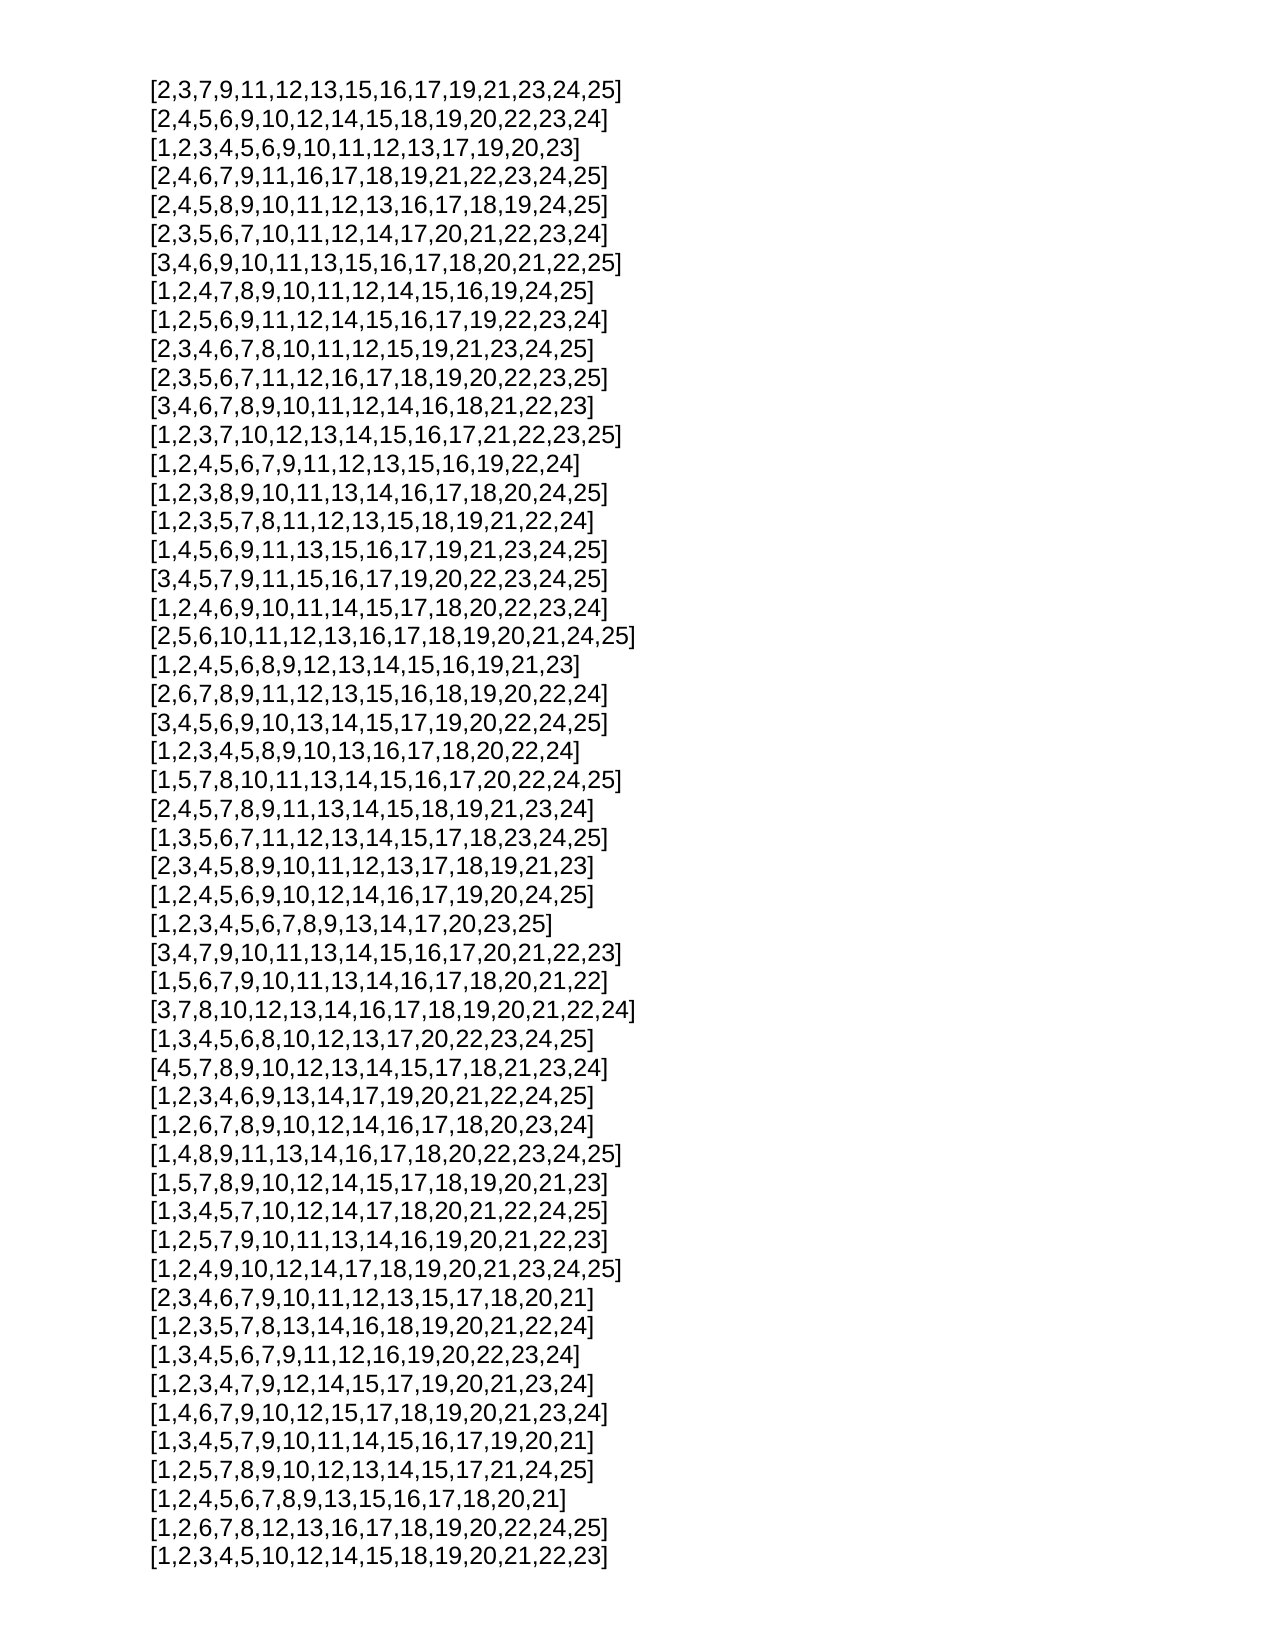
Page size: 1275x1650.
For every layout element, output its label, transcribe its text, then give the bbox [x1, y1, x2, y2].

text [1,2,3,4,5,6,9,10,11,12,13,17,19,20,23] [150, 132, 1125, 161]
text [1,2,6,7,8,9,10,12,14,16,17,18,20,23,24] [150, 1110, 1125, 1139]
text [2,5,6,10,11,12,13,16,17,18,19,20,21,24,25] [150, 621, 1125, 650]
text [1,2,4,5,6,9,10,12,14,16,17,19,20,24,25] [150, 880, 1125, 909]
text [1,2,3,5,7,8,13,14,16,18,19,20,21,22,24] [150, 1311, 1125, 1340]
text [2,3,7,9,11,12,13,15,16,17,19,21,23,24,25] [150, 75, 1125, 104]
text [1,2,3,4,6,9,13,14,17,19,20,21,22,24,25] [150, 1081, 1125, 1110]
text [1,4,6,7,9,10,12,15,17,18,19,20,21,23,24] [150, 1397, 1125, 1426]
text [1,4,5,6,9,11,13,15,16,17,19,21,23,24,25] [150, 535, 1125, 564]
text [2,4,5,8,9,10,11,12,13,16,17,18,19,24,25] [150, 190, 1125, 219]
text [1,3,4,5,6,7,9,11,12,16,19,20,22,23,24] [150, 1340, 1125, 1369]
text [1,5,7,8,10,11,13,14,15,16,17,20,22,24,25] [150, 765, 1125, 794]
text [2,6,7,8,9,11,12,13,15,16,18,19,20,22,24] [150, 679, 1125, 707]
text [2,4,5,7,8,9,11,13,14,15,18,19,21,23,24] [150, 794, 1125, 822]
text [1,5,6,7,9,10,11,13,14,16,17,18,20,21,22] [150, 966, 1125, 995]
text [2,4,6,7,9,11,16,17,18,19,21,22,23,24,25] [150, 161, 1125, 190]
text [1,3,4,5,6,8,10,12,13,17,20,22,23,24,25] [150, 1024, 1125, 1052]
text [2,3,5,6,7,11,12,16,17,18,19,20,22,23,25] [150, 362, 1125, 391]
text [1,2,3,8,9,10,11,13,14,16,17,18,20,24,25] [150, 477, 1125, 506]
text [3,4,6,7,8,9,10,11,12,14,16,18,21,22,23] [150, 391, 1125, 420]
text [3,4,5,7,9,11,15,16,17,19,20,22,23,24,25] [150, 564, 1125, 592]
text [1,2,4,5,6,7,8,9,13,15,16,17,18,20,21] [150, 1484, 1125, 1512]
text [1,2,4,6,9,10,11,14,15,17,18,20,22,23,24] [150, 592, 1125, 621]
text [1,2,3,4,5,8,9,10,13,16,17,18,20,22,24] [150, 736, 1125, 765]
text [1,2,5,7,8,9,10,12,13,14,15,17,21,24,25] [150, 1455, 1125, 1484]
text [1,5,7,8,9,10,12,14,15,17,18,19,20,21,23] [150, 1167, 1125, 1196]
text [1,2,6,7,8,12,13,16,17,18,19,20,22,24,25] [150, 1512, 1125, 1541]
text [1,2,3,4,5,6,7,8,9,13,14,17,20,23,25] [150, 909, 1125, 937]
text [1,2,4,5,6,7,9,11,12,13,15,16,19,22,24] [150, 449, 1125, 477]
text [1,2,4,5,6,8,9,12,13,14,15,16,19,21,23] [150, 650, 1125, 679]
text [3,7,8,10,12,13,14,16,17,18,19,20,21,22,24] [150, 995, 1125, 1024]
text [2,3,5,6,7,10,11,12,14,17,20,21,22,23,24] [150, 219, 1125, 247]
text [1,2,3,7,10,12,13,14,15,16,17,21,22,23,25] [150, 420, 1125, 449]
text [2,4,5,6,9,10,12,14,15,18,19,20,22,23,24] [150, 104, 1125, 132]
text [1,4,8,9,11,13,14,16,17,18,20,22,23,24,25] [150, 1139, 1125, 1167]
text [1,2,5,6,9,11,12,14,15,16,17,19,22,23,24] [150, 305, 1125, 334]
text [1,2,3,4,5,10,12,14,15,18,19,20,21,22,23] [150, 1541, 1125, 1570]
text [1,2,3,5,7,8,11,12,13,15,18,19,21,22,24] [150, 506, 1125, 535]
text [4,5,7,8,9,10,12,13,14,15,17,18,21,23,24] [150, 1052, 1125, 1081]
text [1,2,3,4,7,9,12,14,15,17,19,20,21,23,24] [150, 1369, 1125, 1397]
text [2,3,4,6,7,8,10,11,12,15,19,21,23,24,25] [150, 334, 1125, 362]
text [2,3,4,5,8,9,10,11,12,13,17,18,19,21,23] [150, 851, 1125, 880]
text [3,4,7,9,10,11,13,14,15,16,17,20,21,22,23] [150, 937, 1125, 966]
text [1,2,4,9,10,12,14,17,18,19,20,21,23,24,25] [150, 1254, 1125, 1282]
text [3,4,6,9,10,11,13,15,16,17,18,20,21,22,25] [150, 247, 1125, 276]
text [1,3,4,5,7,9,10,11,14,15,16,17,19,20,21] [150, 1426, 1125, 1455]
text [1,3,4,5,7,10,12,14,17,18,20,21,22,24,25] [150, 1196, 1125, 1225]
text [2,3,4,6,7,9,10,11,12,13,15,17,18,20,21] [150, 1282, 1125, 1311]
text [1,2,5,7,9,10,11,13,14,16,19,20,21,22,23] [150, 1225, 1125, 1254]
text [1,3,5,6,7,11,12,13,14,15,17,18,23,24,25] [150, 822, 1125, 851]
text [1,2,4,7,8,9,10,11,12,14,15,16,19,24,25] [150, 276, 1125, 305]
text [3,4,5,6,9,10,13,14,15,17,19,20,22,24,25] [150, 707, 1125, 736]
